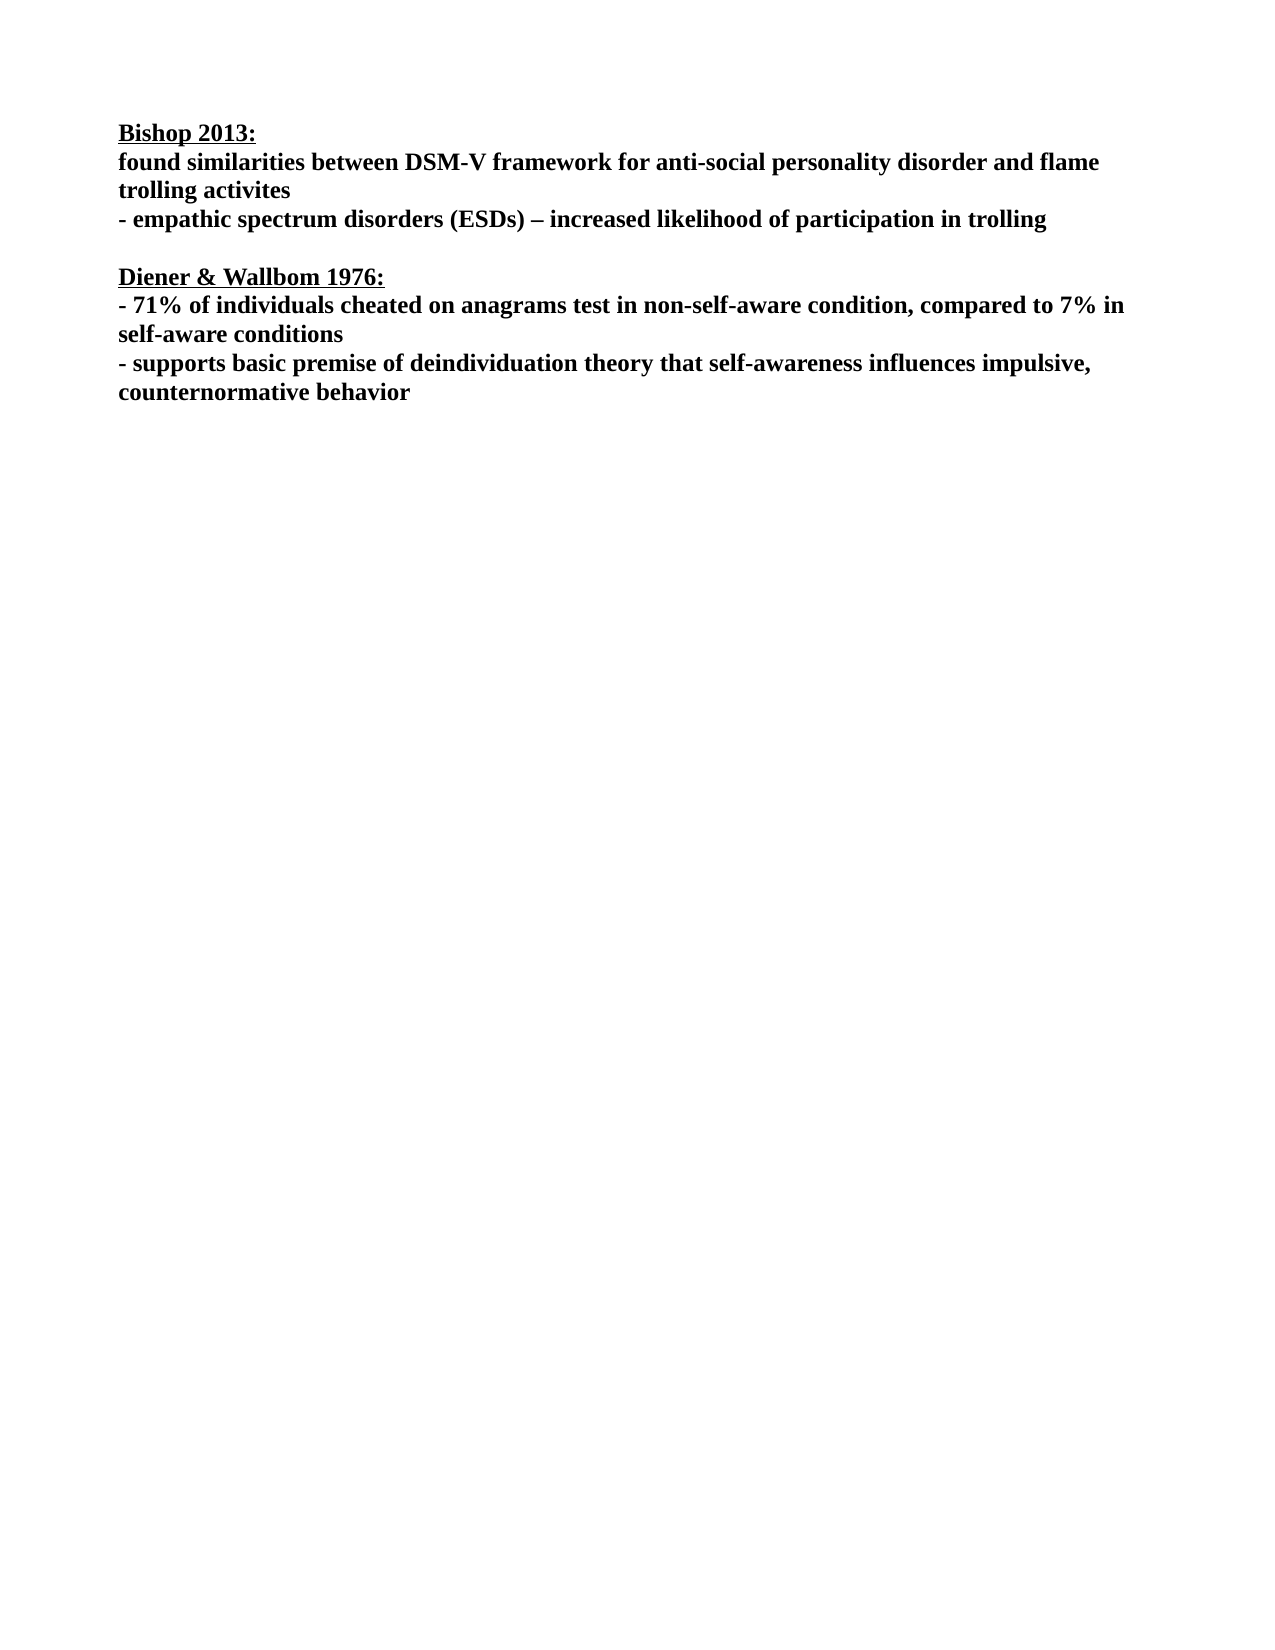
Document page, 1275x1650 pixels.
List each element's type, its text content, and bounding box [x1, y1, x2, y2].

text - empathic spectrum disorders (ESDs) – increased likelihood of participation in trolling [118, 204, 1157, 233]
text found similarities between DSM-V framework for anti-social personality disorder and flame trolling activites [118, 147, 1157, 204]
text - 71% of individuals cheated on anagrams test in non-self-aware condition, compared to 7% in self-aware conditions [118, 291, 1157, 348]
text Diener & Wallbom 1976: [118, 262, 1157, 291]
text Bishop 2013: [118, 118, 1157, 147]
text - supports basic premise of deindividuation theory that self-awareness influences impulsive, counternormative behavior [118, 348, 1157, 406]
